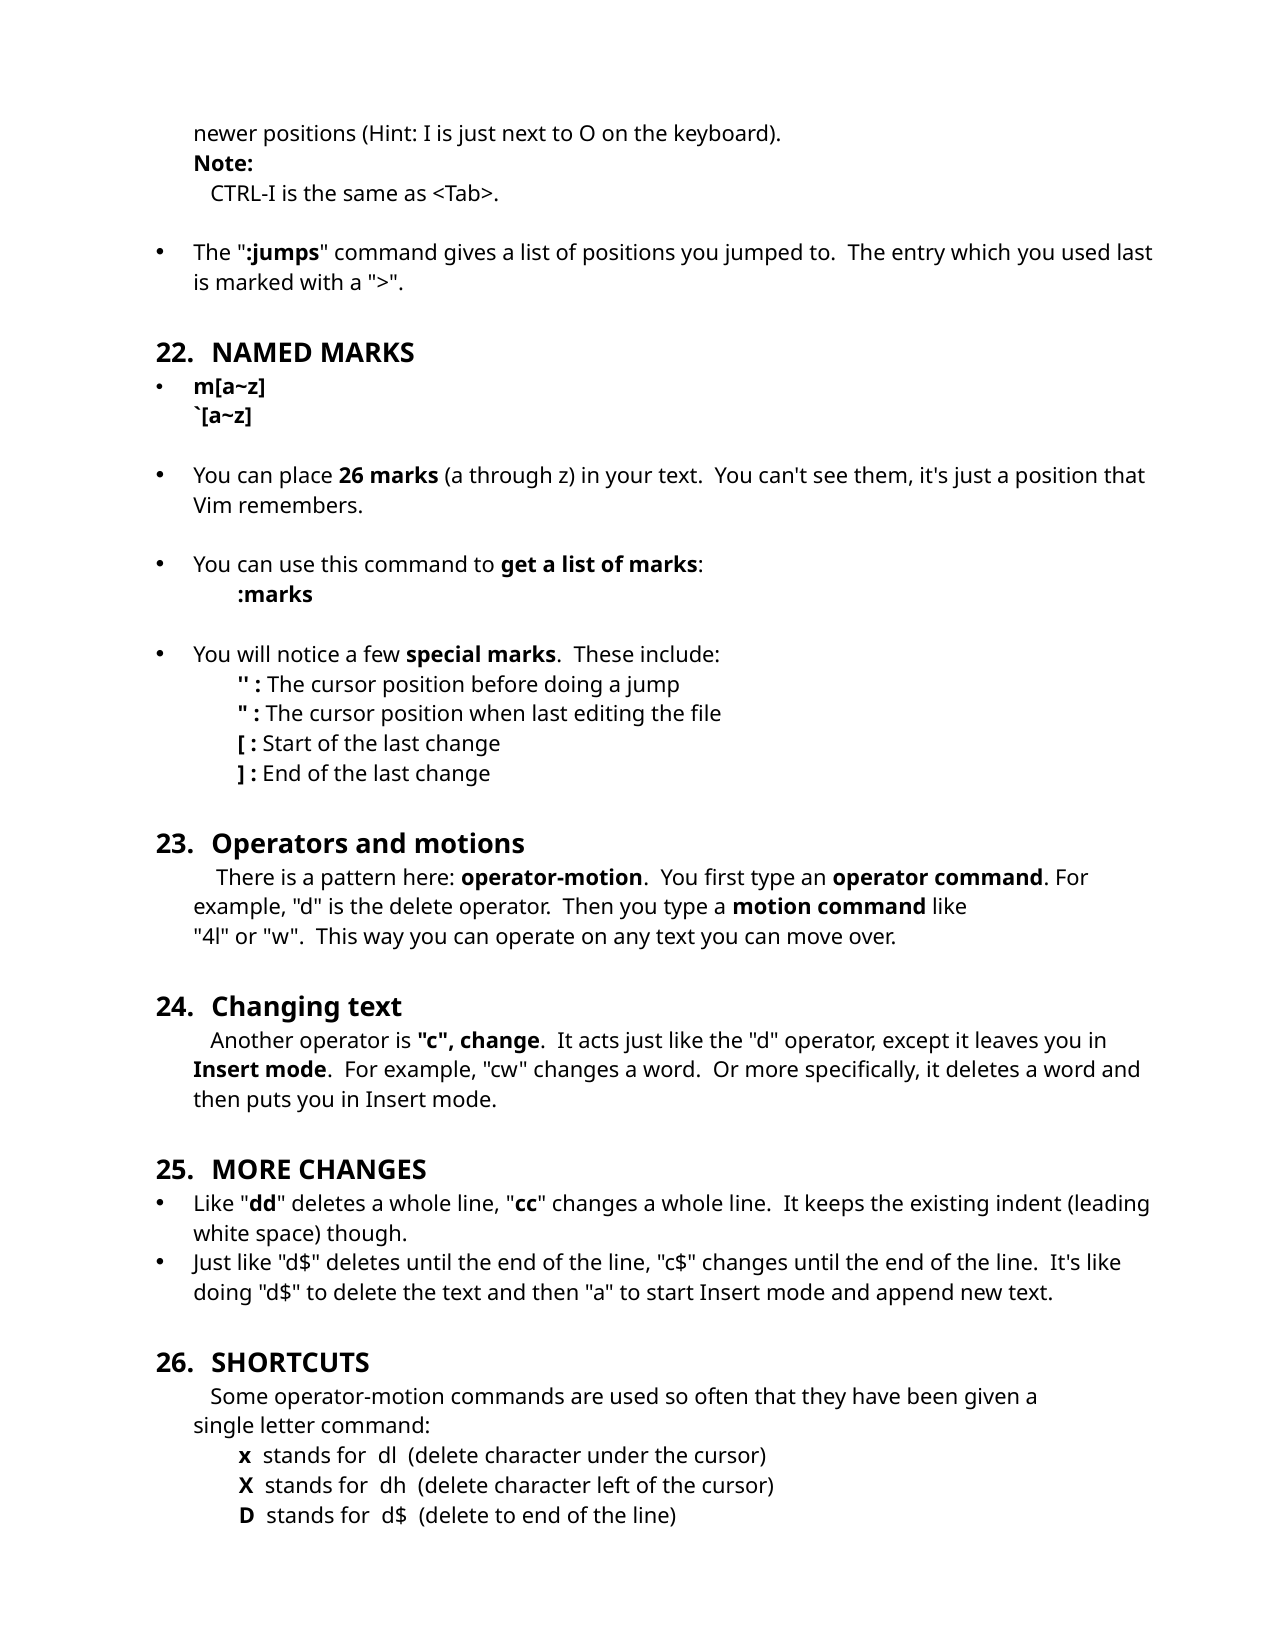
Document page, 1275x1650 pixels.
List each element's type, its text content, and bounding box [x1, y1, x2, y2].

list "4l" or "w". This way you can operate on any text you can move over. [156, 921, 1157, 951]
list Like "dd" deletes a whole line, "cc" changes a whole line. It keeps the existing indent (leading white space) though. [156, 1188, 1157, 1247]
list newer positions (Hint: I is just next to O on the keyboard). [156, 118, 1157, 148]
list The ":jumps" command gives a list of positions you jumped to. The entry which you used last is marked with a ">". [156, 237, 1157, 297]
list m[a~z] [156, 371, 1157, 400]
list Another operator is "c", change. It acts just like the "d" operator, except it leaves you in Insert mode. For example, "cw" changes a word. Or more specifically, it deletes a word and then puts you in Insert mode. [156, 1024, 1157, 1114]
list There is a pattern here: operator-motion. You first type an operator command. For example, "d" is the delete operator. Then you type a motion command like [156, 861, 1157, 921]
list Operators and motions [156, 824, 1157, 861]
list Just like "d$" deletes until the end of the line, "c$" changes until the end of the line. It's like doing "d$" to delete the text and then "a" to start Insert mode and append new text. [156, 1247, 1157, 1307]
list You will notice a few special marks. These include: [156, 639, 1157, 668]
list MORE CHANGES [156, 1151, 1157, 1188]
text " : The cursor position when last editing the file [192, 698, 1157, 728]
list You can use this command to get a list of marks: [156, 549, 1157, 579]
list NAMED MARKS [156, 334, 1157, 371]
list `[a~z] [156, 400, 1157, 430]
list SHORTCUTS [156, 1344, 1157, 1381]
text ] : End of the last change [192, 758, 1157, 788]
text '' : The cursor position before doing a jump [192, 668, 1157, 698]
list single letter command: [156, 1410, 1157, 1440]
list x stands for dl (delete character under the cursor) [156, 1440, 1157, 1470]
list You can place 26 marks (a through z) in your text. You can't see them, it's just a position that Vim remembers. [156, 460, 1157, 519]
list D stands for d$ (delete to end of the line) [156, 1500, 1157, 1529]
list X stands for dh (delete character left of the cursor) [156, 1470, 1157, 1500]
list Note: [156, 148, 1157, 178]
list Changing text [156, 988, 1157, 1024]
list CTRL-I is the same as <Tab>. [156, 178, 1157, 207]
text [ : Start of the last change [192, 728, 1157, 758]
list Some operator-motion commands are used so often that they have been given a [156, 1381, 1157, 1410]
text :marks [192, 579, 1157, 609]
